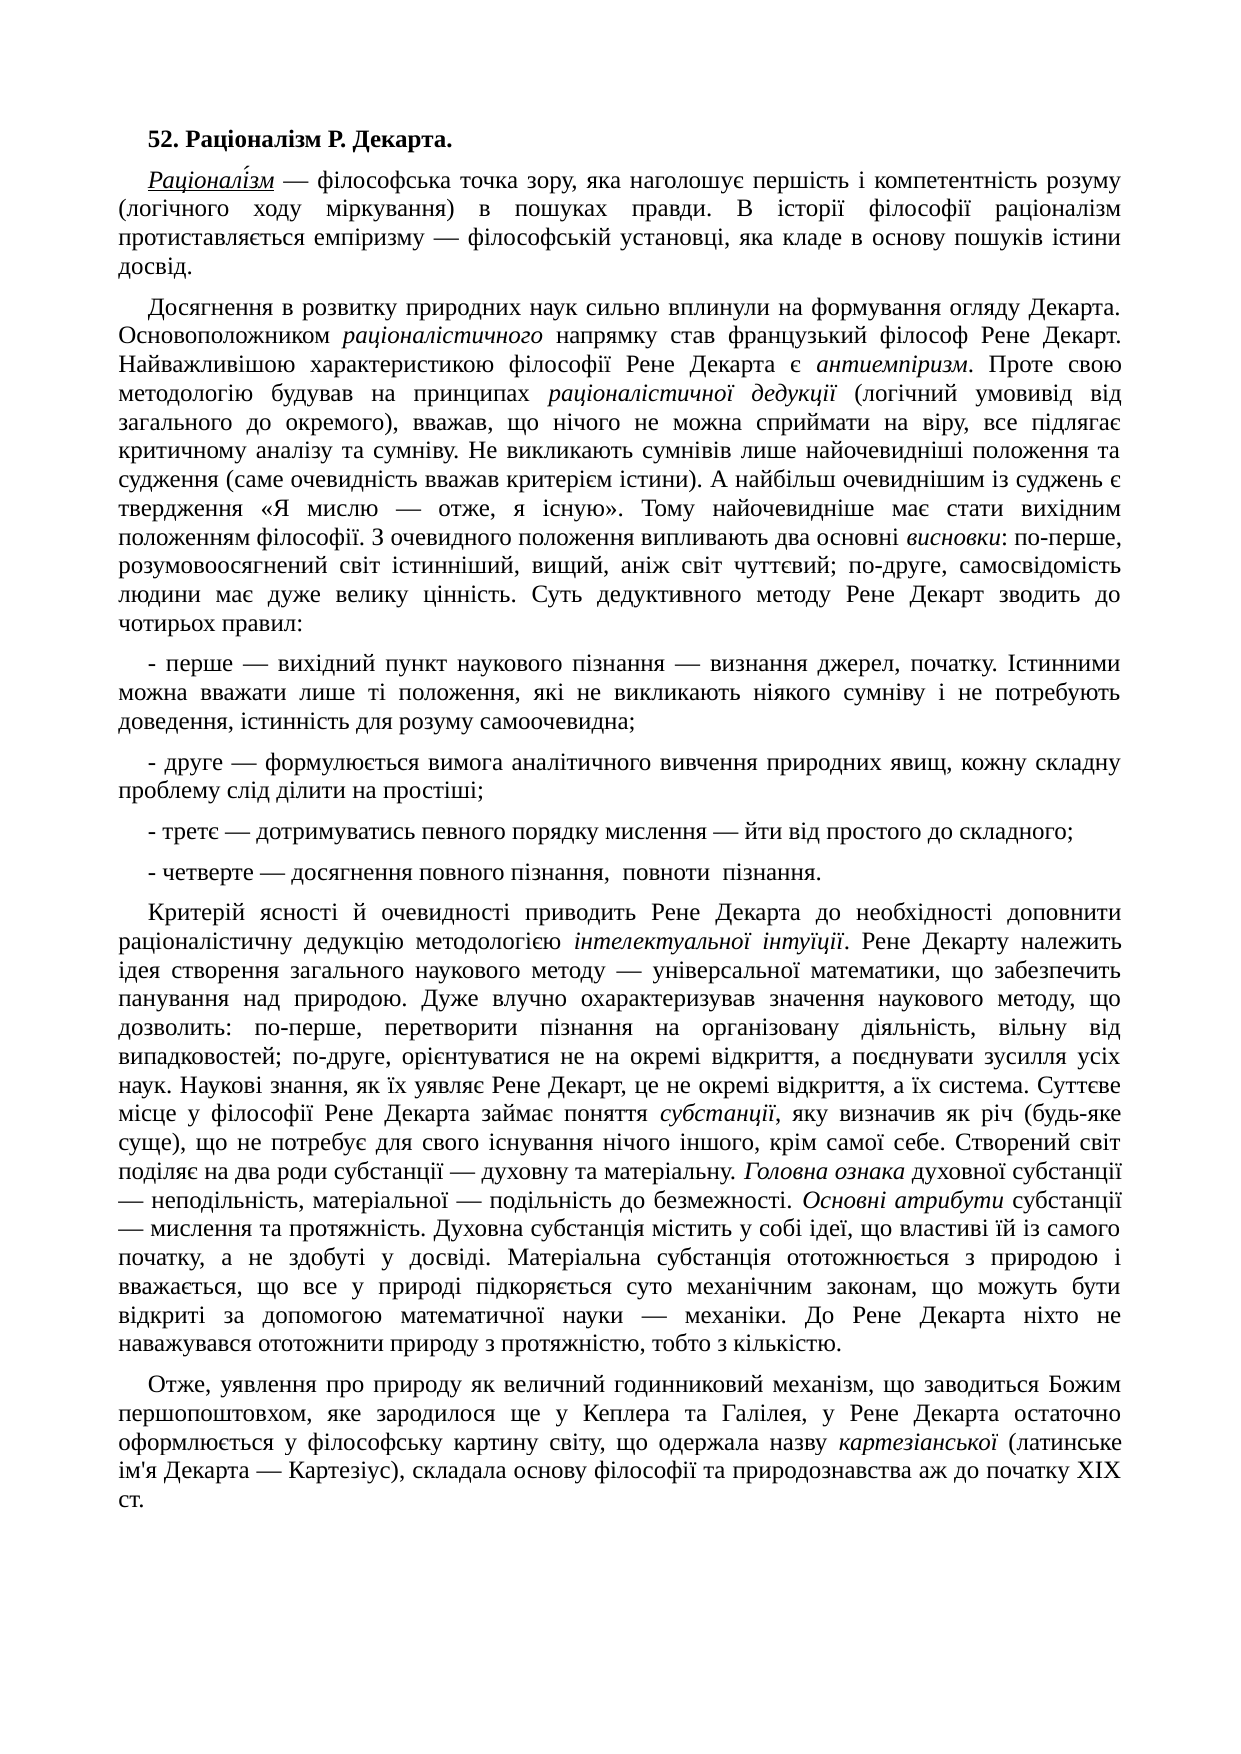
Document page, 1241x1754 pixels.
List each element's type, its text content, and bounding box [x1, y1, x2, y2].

text - четверте — досягнення повного пізнання, повноти пізнання. [118, 857, 1122, 885]
text Досягнення в розвитку природних наук сильно вплинули на формування огляду Декарта. Основоположником раціоналістичного напрямку став французький філософ Рене Декарт. Найважливішою характеристикою філософії Рене Декарта є антиемпіризм. Проте свою методологію будував на принципах раціоналістичної дедукції (логічний умовивід від загального до окремого), вважав, що нічого не можна сприймати на віру, все підлягає критичному аналізу та сумніву. Не викликають сумнівів лише найочевидніші положення та судження (саме очевидність вважав критерієм істини). А найбільш очевиднішим із суджень є твердження «Я мислю — отже, я існую». Тому найочевидніше має стати вихідним положенням філософії. З очевидного положення випливають два основні висновки: по-перше, розумовоосягнений світ істинніший, вищий, аніж світ чуттєвий; по-друге, самосвідомість людини має дуже велику цінність. Суть дедуктивного методу Рене Декарт зводить до чотирьох правил: [118, 292, 1122, 637]
text Раціоналі́зм — філософська точка зору, яка наголошує першість і компетентність розуму (логічного ходу міркування) в пошуках правди. В історії філософії раціоналізм протиставляється емпіризму — філософській установці, яка кладе в основу пошуків істини досвід. [118, 165, 1122, 280]
text - третє — дотримуватись певного порядку мислення — йти від простого до складного; [118, 816, 1122, 845]
text Критерій ясності й очевидності приводить Рене Декарта до необхідності доповнити раціоналістичну дедукцію методологією інтелектуальної інтуїції. Рене Декарту належить ідея створення загального наукового методу — універсальної математики, що забезпечить панування над природою. Дуже влучно охарактеризував значення наукового методу, що дозволить: по-перше, перетворити пізнання на організовану діяльність, вільну від випадковостей; по-друге, орієнтуватися не на окремі відкриття, а поєднувати зусилля усіх наук. Наукові знання, як їх уявляє Рене Декарт, це не окремі відкриття, а їх система. Суттєве місце у філософії Рене Декарта займає поняття субстанції, яку визначив як річ (будь-яке суще), що не потребує для свого існування нічого іншого, крім самої себе. Створений світ поділяє на два роди субстанції — духовну та матеріальну. Головна ознака духовної субстанції — неподільність, матеріальної — подільність до безмежності. Основні атрибути субстанції — мислення та протяжність. Духовна субстанція містить у собі ідеї, що властиві їй із самого початку, а не здобуті у досвіді. Матеріальна субстанція ототожнюється з природою і вважається, що все у природі підкоряється суто механічним законам, що можуть бути відкриті за допомогою математичної науки — механіки. До Рене Декарта ніхто не наважувався ототожнити природу з протяжністю, тобто з кількістю. [118, 897, 1122, 1357]
text - друге — формулюється вимога аналітичного вивчення природних явищ, кожну складну проблему слід ділити на простіші; [118, 747, 1122, 804]
text Отже, уявлення про природу як величний годинниковий механізм, що заводиться Божим першопоштовхом, яке зародилося ще у Кеплера та Галілея, у Рене Декарта остаточно оформлюється у філософську картину світу, що одержала назву картезіанської (латинське ім'я Декарта — Картезіус), складала основу філософії та природознавства аж до початку XIX ст. [118, 1369, 1122, 1513]
text 52. Раціоналізм Р. Декарта. [118, 124, 1122, 153]
text - перше — вихідний пункт наукового пізнання — визнання джерел, початку. Істинними можна вважати лише ті положення, які не викликають ніякого сумніву і не потребують доведення, істинність для розуму самоочевидна; [118, 648, 1122, 735]
